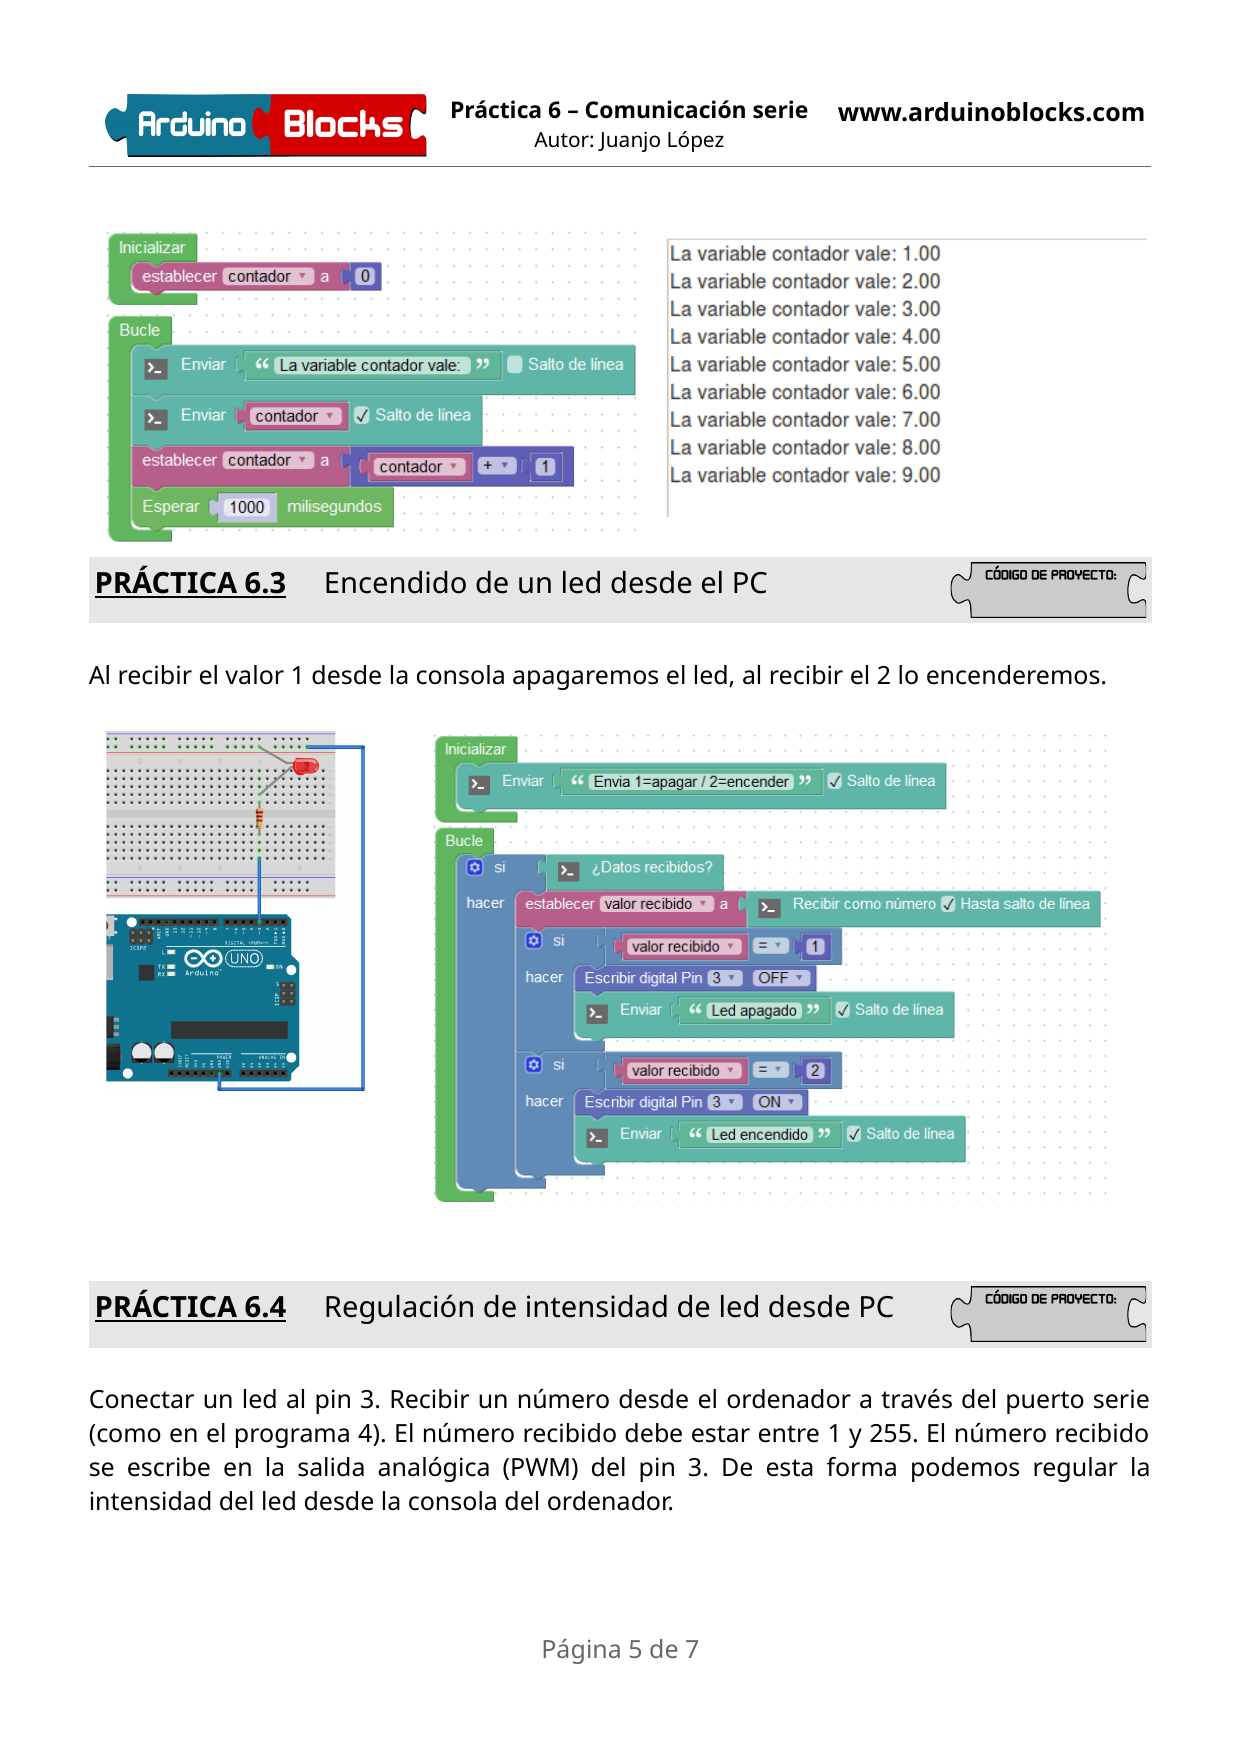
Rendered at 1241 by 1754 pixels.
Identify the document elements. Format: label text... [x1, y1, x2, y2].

table_header PRÁCTICA 6.4 [89, 1281, 318, 1348]
text Conectar un led al pin 3. Recibir un número desde el ordenador a través del puerto serie (como en el programa 4). El número recibido debe estar entre 1 y 255. El número recibido se escribe en la salida analógica (PWM) del pin 3. De esta forma podemos regular la intensidad del led desde la consola del ordenador. [88, 1382, 1152, 1518]
table_header [945, 1281, 1152, 1348]
picture [659, 230, 1147, 517]
table_header PRÁCTICA 6.3 [89, 557, 318, 623]
picture [104, 230, 640, 545]
picture [427, 731, 1108, 1208]
picture [950, 1286, 1147, 1342]
picture [106, 731, 367, 1097]
table_header [89, 224, 655, 557]
table_header [89, 726, 384, 1247]
picture [105, 94, 427, 157]
table_header [655, 224, 1151, 557]
table_header [945, 557, 1152, 623]
text Al recibir el valor 1 desde la consola apagaremos el led, al recibir el 2 lo encenderemos. [88, 657, 1152, 691]
picture [950, 562, 1147, 618]
table_header Regulación de intensidad de led desde PC [318, 1281, 945, 1348]
table_header Encendido de un led desde el PC [318, 557, 945, 623]
table_header [384, 726, 1152, 1247]
